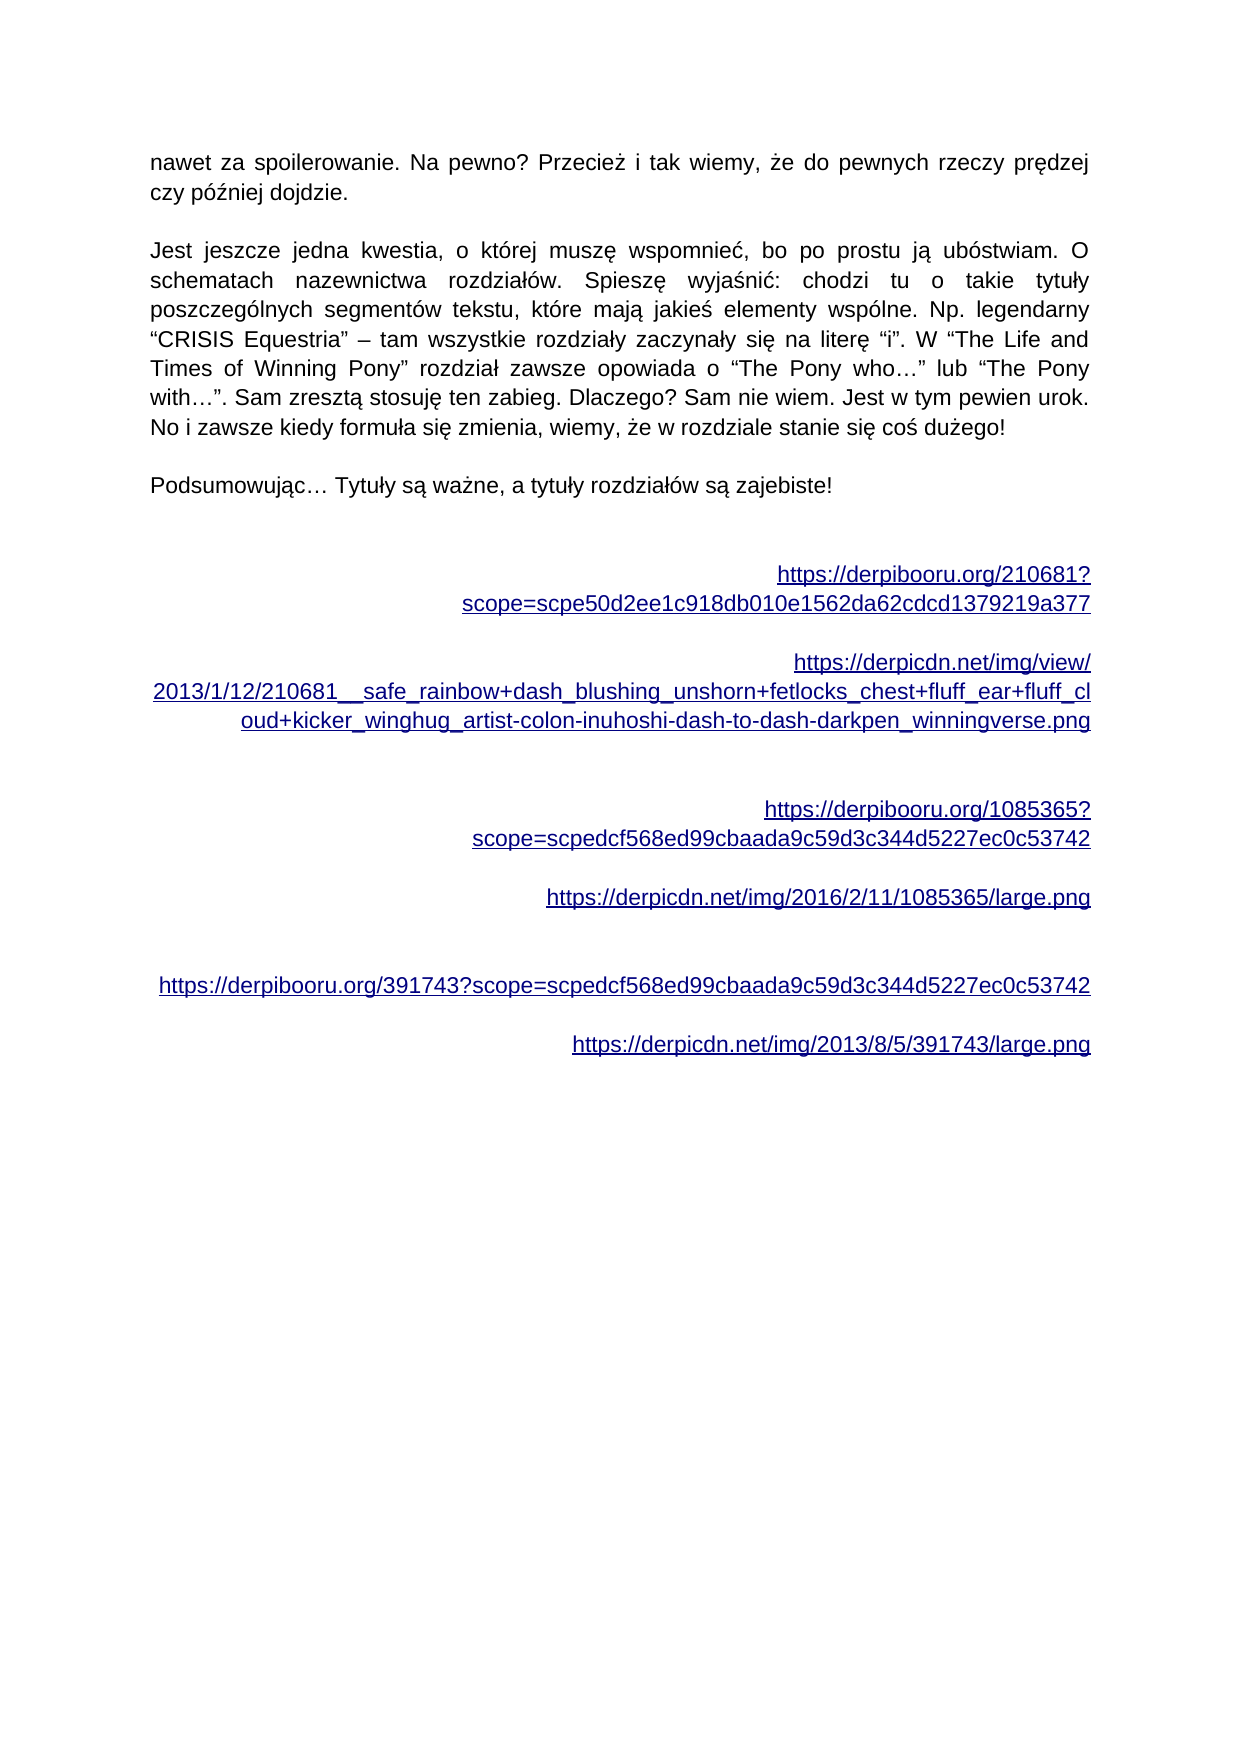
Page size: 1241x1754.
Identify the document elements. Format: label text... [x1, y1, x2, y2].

text https://derpibooru.org/210681?scope=scpe50d2ee1c918db010e1562da62cdcd1379219a377 [150, 561, 1091, 616]
text https://derpicdn.net/img/2013/8/5/391743/large.png [150, 1031, 1091, 1057]
text Podsumowując… Tytuły są ważne, a tytuły rozdziałów są zajebiste! [150, 473, 1091, 499]
text https://derpibooru.org/391743?scope=scpedcf568ed99cbaada9c59d3c344d5227ec0c53742 [150, 972, 1091, 998]
text https://derpibooru.org/1085365?scope=scpedcf568ed99cbaada9c59d3c344d5227ec0c53742 [150, 796, 1091, 851]
text nawet za spoilerowanie. Na pewno? Przecież i tak wiemy, że do pewnych rzeczy prędzej czy później dojdzie. [150, 150, 1091, 205]
text Jest jeszcze jedna kwestia, o której muszę wspomnieć, bo po prostu ją ubóstwiam. O schematach nazewnictwa rozdziałów. Spieszę wyjaśnić: chodzi tu o takie tytuły poszczególnych segmentów tekstu, które mają jakieś elementy wspólne. Np. legendarny “CRISIS Equestria” – tam wszystkie rozdziały zaczynały się na literę “i”. W “The Life and Times of Winning Pony” rozdział zawsze opowiada o “The Pony who…” lub “The Pony with…”. Sam zresztą stosuję ten zabieg. Dlaczego? Sam nie wiem. Jest w tym pewien urok. No i zawsze kiedy formuła się zmienia, wiemy, że w rozdziale stanie się coś dużego! [150, 238, 1091, 440]
text https://derpicdn.net/img/2016/2/11/1085365/large.png [150, 884, 1091, 910]
text https://derpicdn.net/img/view/2013/1/12/210681__safe_rainbow+dash_blushing_unshorn+fetlocks_chest+fluff_ear+fluff_cloud+kicker_winghug_artist-colon-inuhoshi-dash-to-dash-darkpen_winningverse.png [150, 649, 1091, 734]
